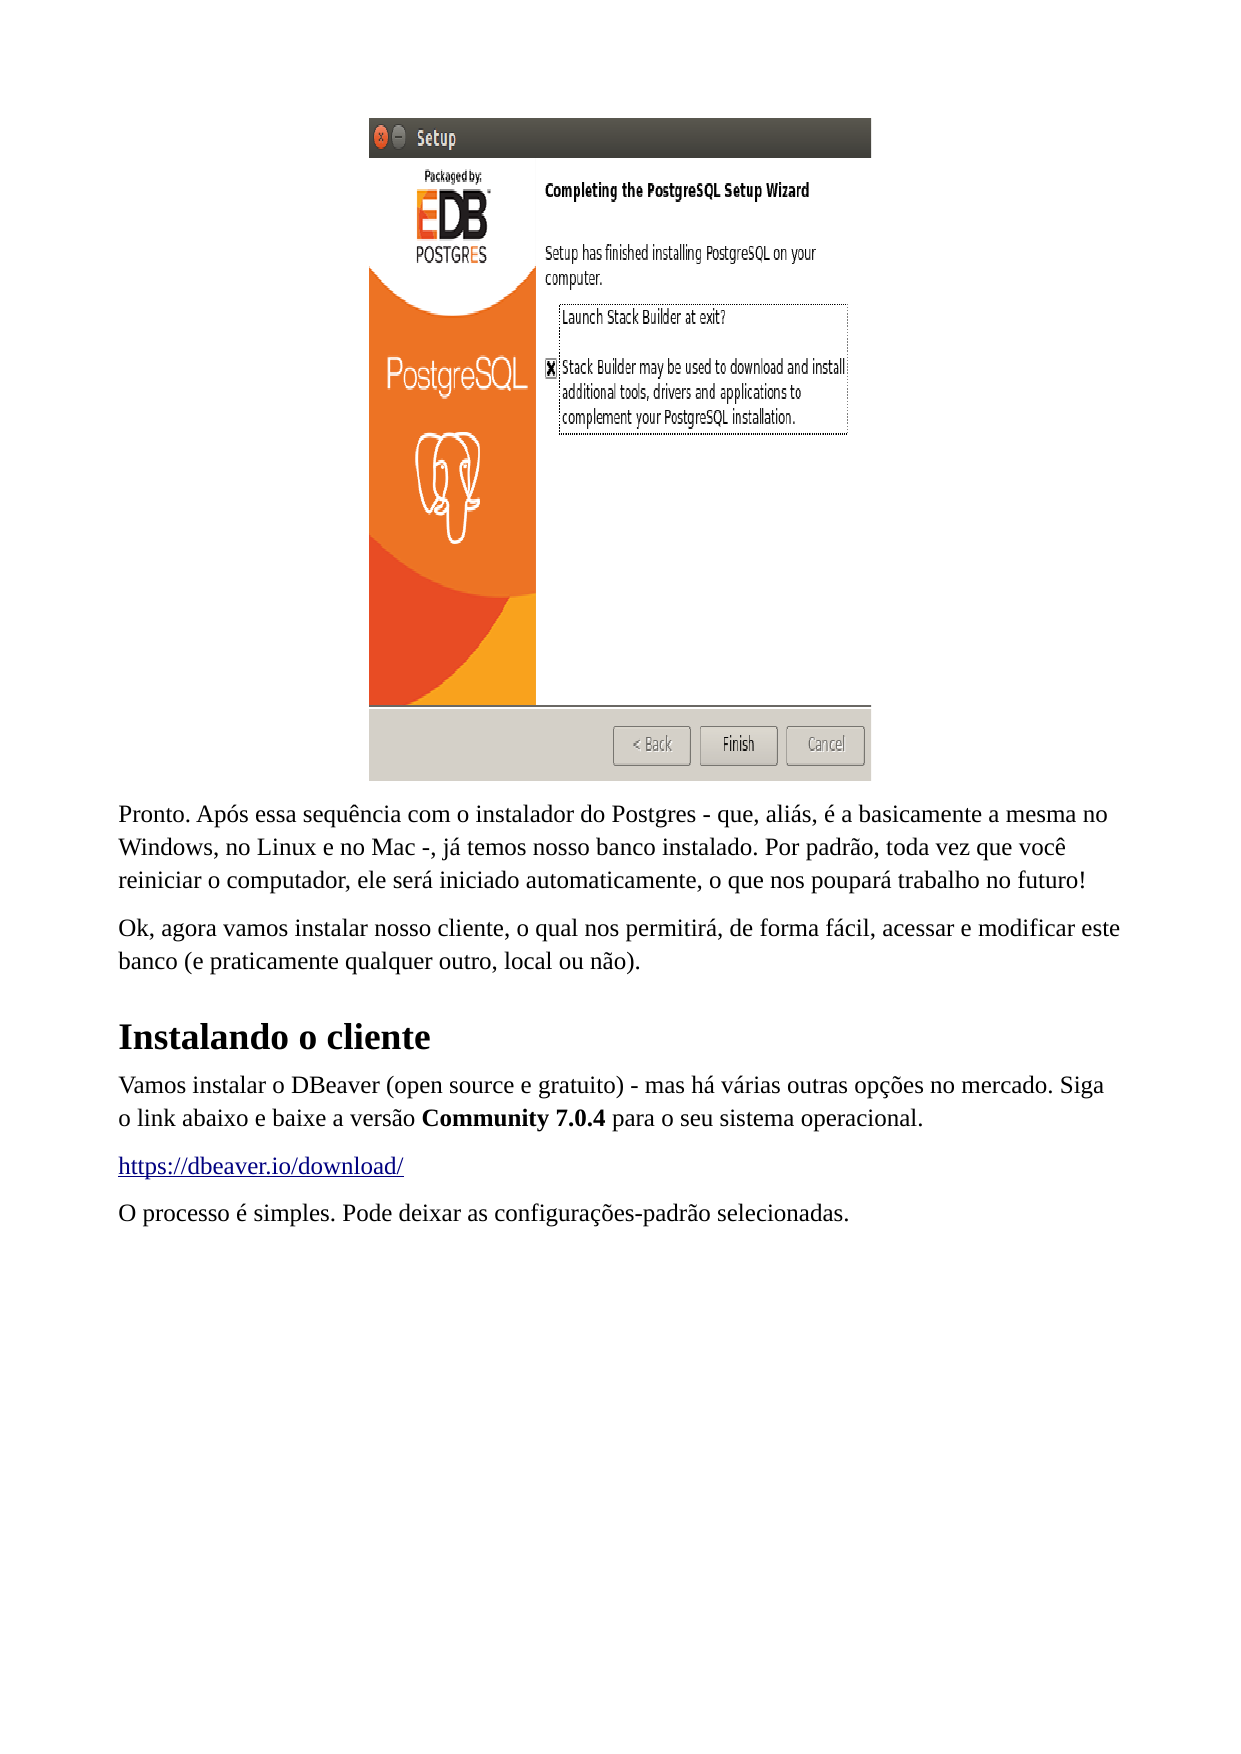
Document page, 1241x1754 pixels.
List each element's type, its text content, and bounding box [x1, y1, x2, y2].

text Vamos instalar o DBeaver (open source e gratuito) - mas há várias outras opções no mercado. Siga o link abaixo e baixe a versão Community 7.0.4 para o seu sistema operacional. [118, 1070, 1122, 1132]
subtitle Instalando o cliente [118, 1014, 1122, 1058]
text Pronto. Após essa sequência com o instalador do Postgres - que, aliás, é a basicamente a mesma no Windows, no Linux e no Mac -, já temos nosso banco instalado. Por padrão, toda vez que você reiniciar o computador, ele será iniciado automaticamente, o que nos poupará trabalho no futuro! [118, 799, 1122, 894]
text O processo é simples. Pode deixar as configurações-padrão selecionadas. [118, 1198, 1122, 1227]
text https://dbeaver.io/download/ [118, 1151, 1122, 1179]
text Ok, agora vamos instalar nosso cliente, o qual nos permitirá, de forma fácil, acessar e modificar este banco (e praticamente qualquer outro, local ou não). [118, 913, 1122, 975]
picture [369, 118, 872, 781]
